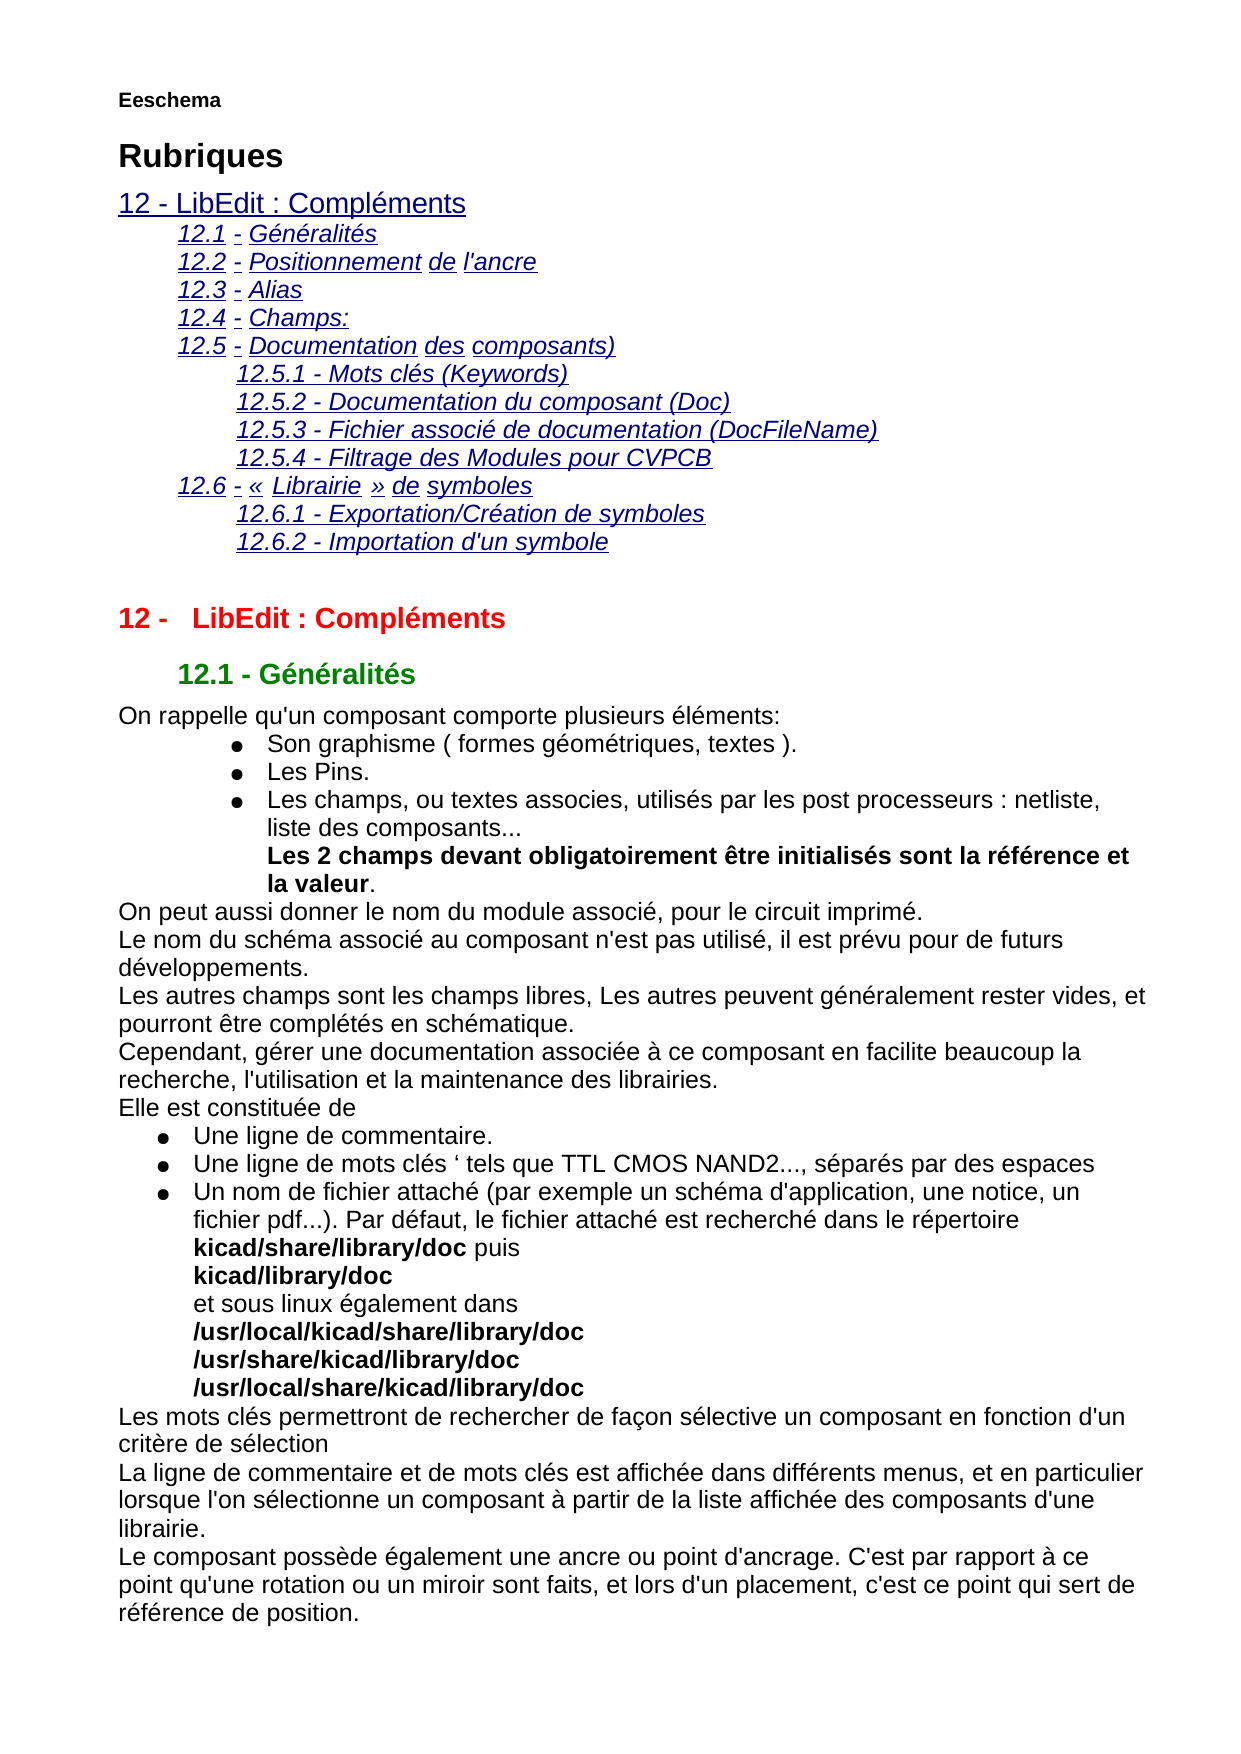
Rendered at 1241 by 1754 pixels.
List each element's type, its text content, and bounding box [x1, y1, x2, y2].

text 12.5.1 - Mots clés (Keywords) [236, 360, 1152, 388]
text On peut aussi donner le nom du module associé, pour le circuit imprimé. [118, 898, 1152, 926]
text 12.5 - Documentation des composants) [177, 332, 1152, 360]
text Le composant possède également une ancre ou point d'ancrage. C'est par rapport à ce point qu'une rotation ou un miroir sont faits, et lors d'un placement, c'est ce point qui sert de référence de position. [118, 1542, 1152, 1627]
text 12.1 - Généralités [177, 219, 1152, 248]
text 12.2 - Positionnement de l'ancre [177, 248, 1152, 276]
text La ligne de commentaire et de mots clés est affichée dans différents menus, et en particulier lorsque l'on sélectionne un composant à partir de la liste affichée des composants d'une librairie. [118, 1458, 1152, 1542]
text 12.4 - Champs: [177, 304, 1152, 332]
list Un nom de fichier attaché (par exemple un schéma d'application, une notice, un fichier pdf...). Par défaut, le fichier attaché est recherché dans le répertoire kicad/share/library/doc puis kicad/library/doc et sous linux également dans /usr/local/kicad/share/library/doc /usr/share/kicad/library/doc /usr/local/share/kicad/library/doc [156, 1178, 1152, 1402]
text Elle est constituée de [118, 1094, 1152, 1122]
list Les champs, ou textes associes, utilisés par les post processeurs : netliste, liste des composants... Les 2 champs devant obligatoirement être initialisés sont la référence et la valeur. [229, 786, 1152, 898]
text 12.6.1 - Exportation/Création de symboles [236, 500, 1152, 528]
text Le nom du schéma associé au composant n'est pas utilisé, il est prévu pour de futurs développements. [118, 926, 1152, 982]
text 12.6 - « Librairie » de symboles [177, 472, 1152, 500]
subtitle Généralités [177, 658, 1152, 690]
text Les mots clés permettront de rechercher de façon sélective un composant en fonction d'un critère de sélection [118, 1402, 1152, 1458]
text Cependant, gérer une documentation associée à ce composant en facilite beaucoup la recherche, l'utilisation et la maintenance des librairies. [118, 1038, 1152, 1094]
text 12.5.3 - Fichier associé de documentation (DocFileName) [236, 416, 1152, 444]
text 12.3 - Alias [177, 276, 1152, 304]
list Une ligne de commentaire. [156, 1122, 1152, 1150]
text Les autres champs sont les champs libres, Les autres peuvent généralement rester vides, et pourront être complétés en schématique. [118, 982, 1152, 1038]
text 12.6.2 - Importation d'un symbole [236, 528, 1152, 556]
text 12 - LibEdit : Compléments [118, 187, 1152, 219]
subtitle LibEdit : Compléments [118, 602, 1152, 634]
text 12.5.2 - Documentation du composant (Doc) [236, 388, 1152, 416]
subtitle Rubriques [118, 137, 1152, 174]
text 12.5.4 - Filtrage des Modules pour CVPCB [236, 444, 1152, 472]
text On rappelle qu'un composant comporte plusieurs éléments: [118, 702, 1152, 730]
list Son graphisme ( formes géométriques, textes ). [229, 730, 1152, 758]
list Une ligne de mots clés ‘ tels que TTL CMOS NAND2..., séparés par des espaces [156, 1150, 1152, 1178]
list Les Pins. [229, 758, 1152, 786]
